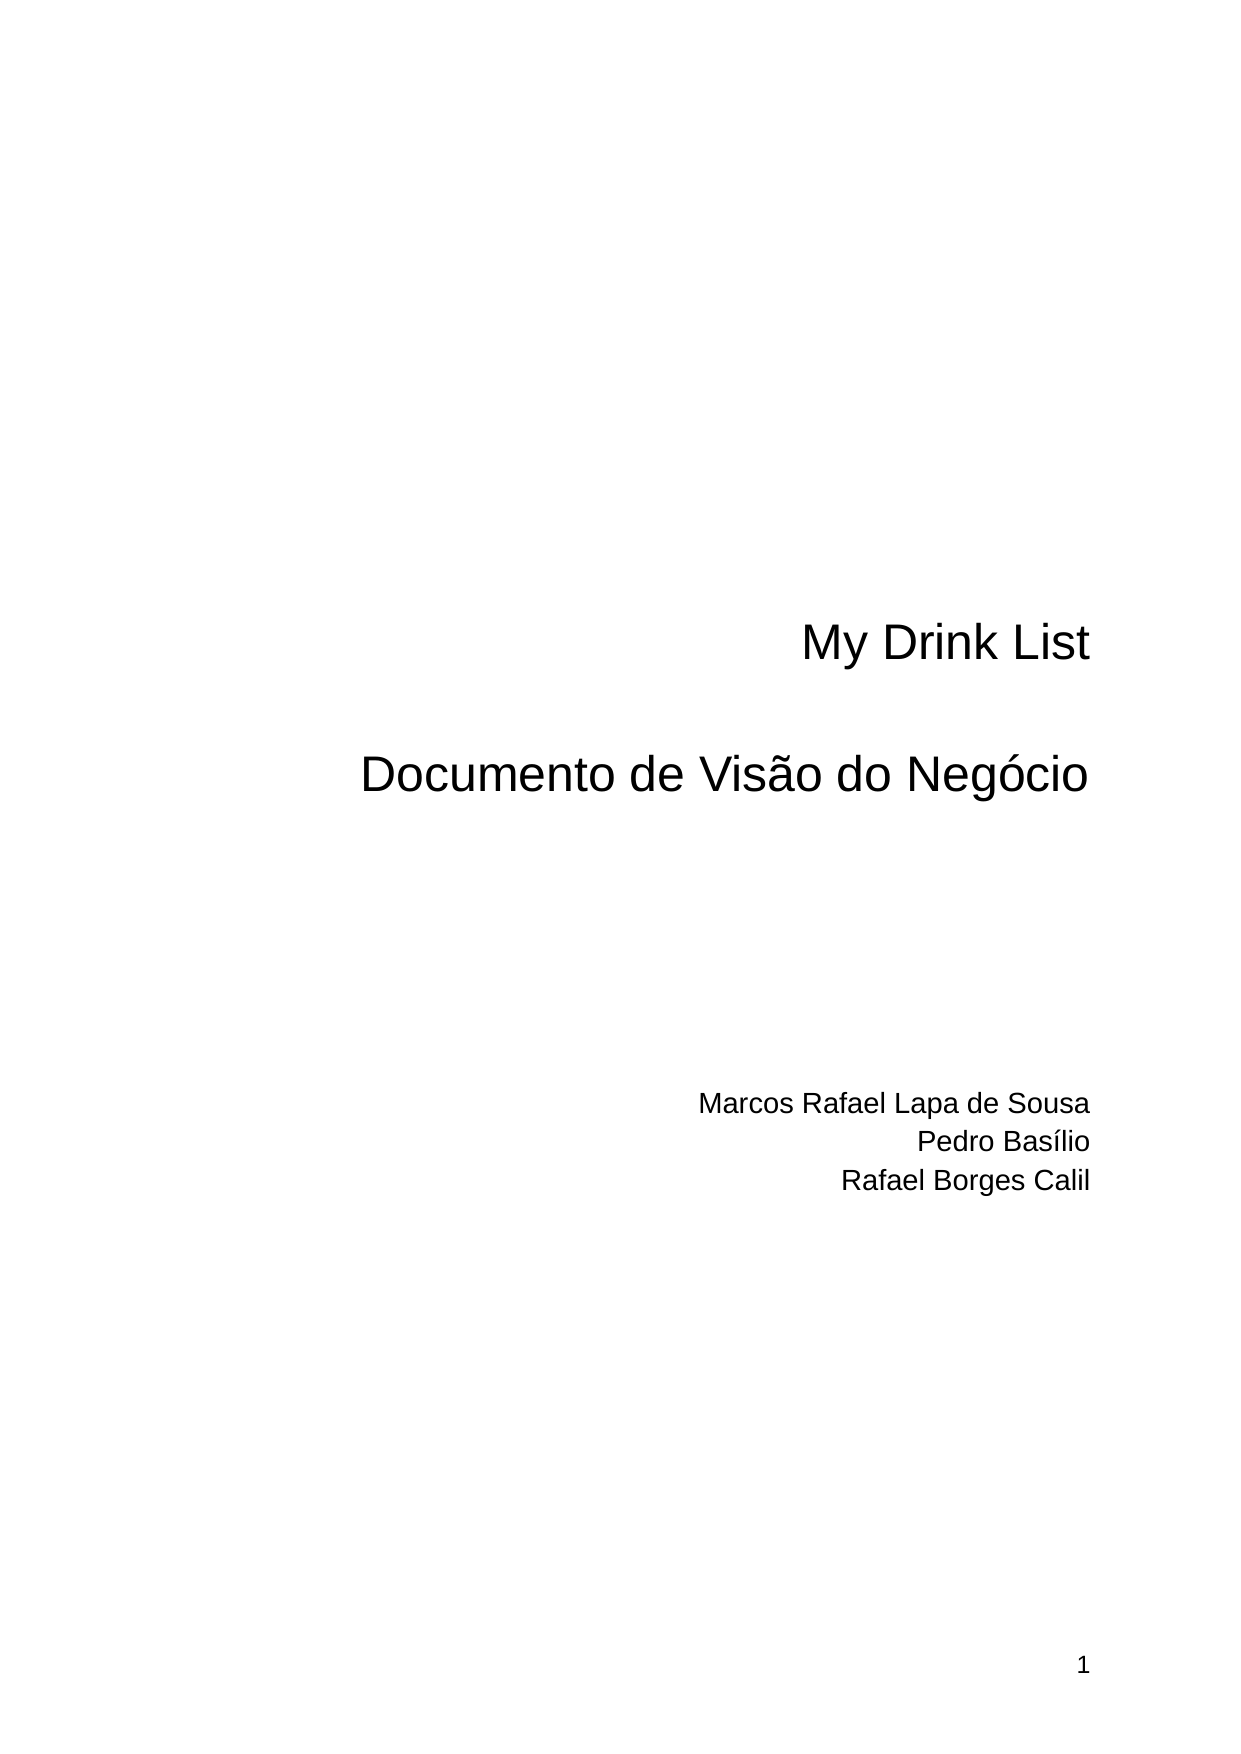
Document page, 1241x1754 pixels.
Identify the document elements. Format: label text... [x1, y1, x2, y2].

text Marcos Rafael Lapa de Sousa Pedro Basílio Rafael Borges Calil [225, 1086, 1090, 1196]
text My Drink List [150, 612, 1090, 670]
text Documento de Visão do Negócio [225, 744, 1090, 802]
